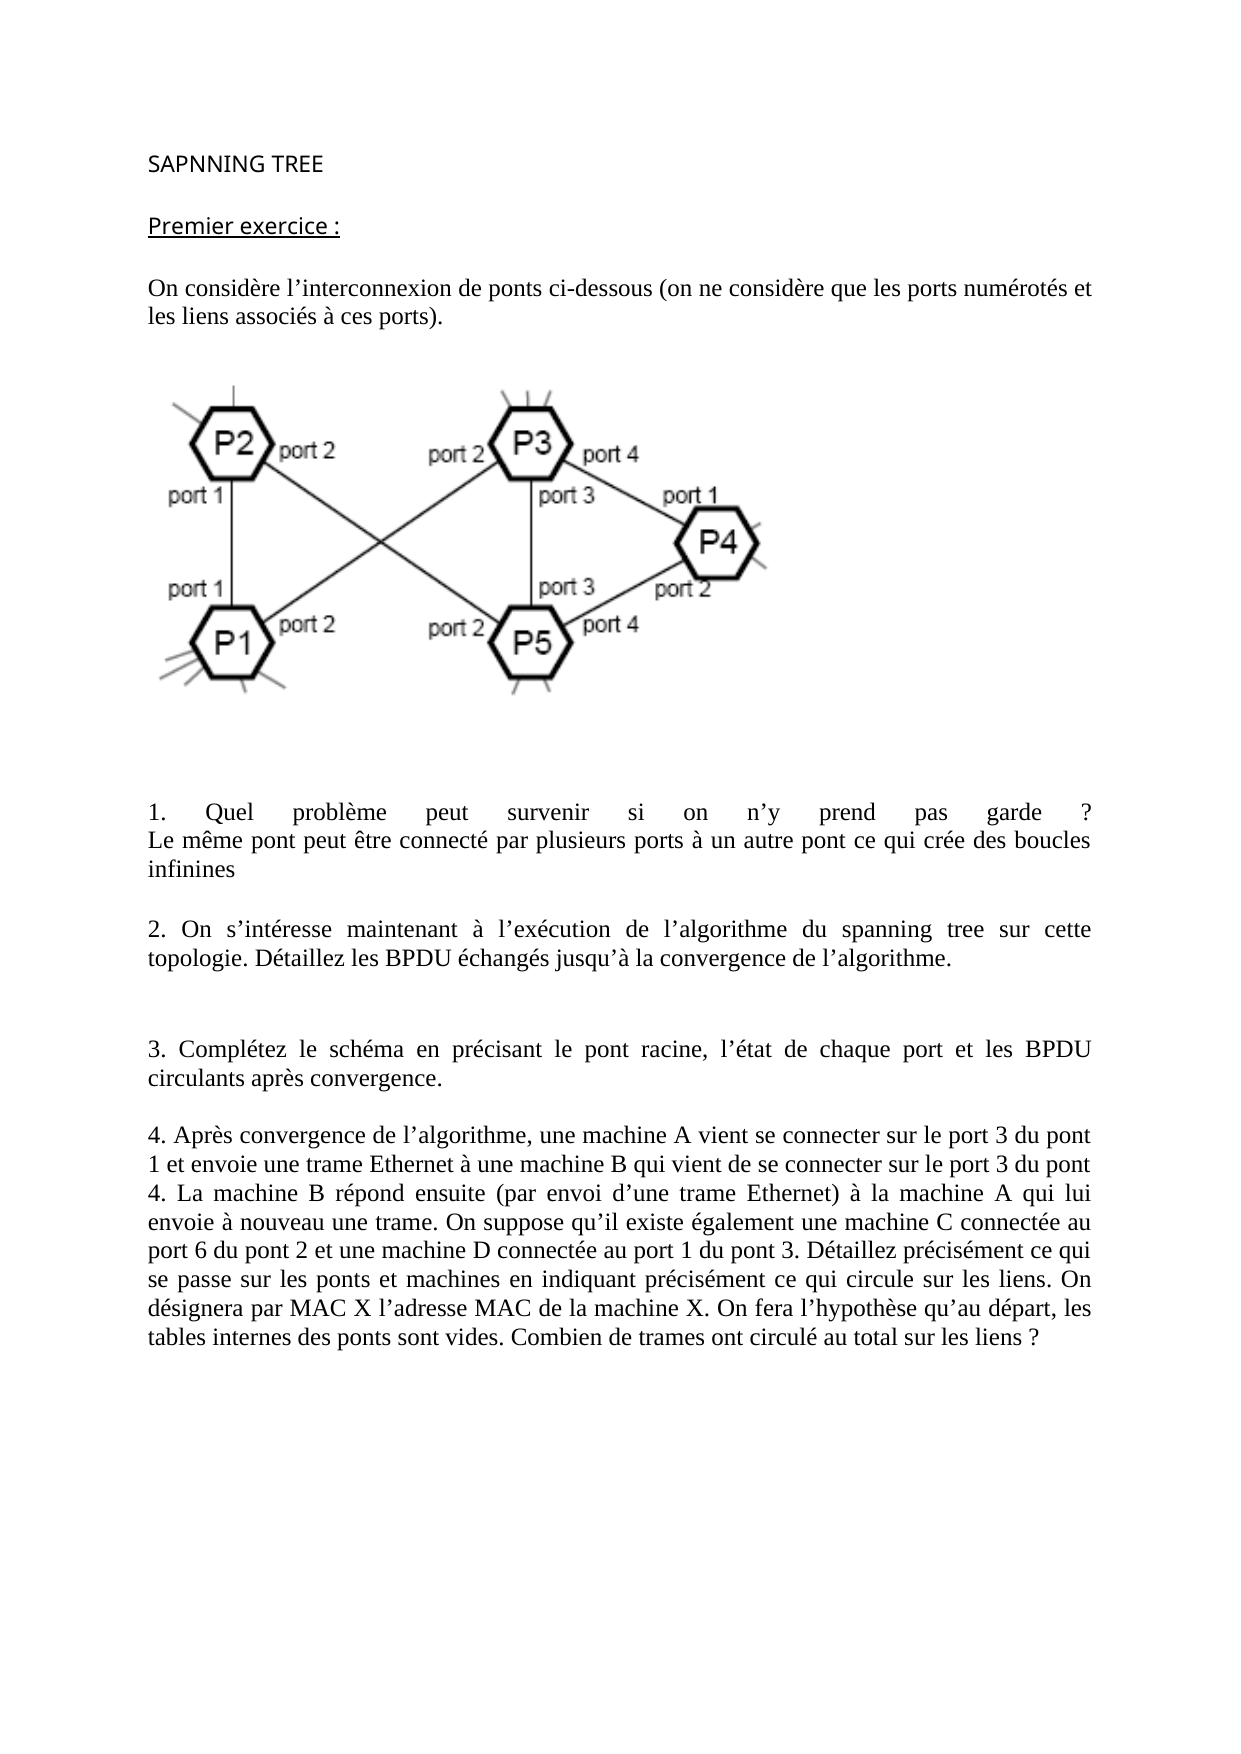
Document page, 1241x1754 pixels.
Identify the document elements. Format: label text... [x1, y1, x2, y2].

text On considère l’interconnexion de ponts ci-dessous (on ne considère que les ports numérotés et les liens associés à ces ports). [148, 273, 1093, 330]
text 4. La machine B répond ensuite (par envoi d’une trame Ethernet) à la machine A qui lui envoie à nouveau une trame. On suppose qu’il existe également une machine C connectée au port 6 du pont 2 et une machine D connectée au port 1 du pont 3. Détaillez précisément ce qui se passe sur les ponts et machines en indiquant précisément ce qui circule sur les liens. On désignera par MAC X l’adresse MAC de la machine X. On fera l’hypothèse qu’au départ, les tables internes des ponts sont vides. Combien de trames ont circulé au total sur les liens ? [148, 1178, 1093, 1351]
text 3. Complétez le schéma en précisant le pont racine, l’état de chaque port et les BPDU circulants après convergence. [148, 1034, 1093, 1092]
text SAPNNING TREE [148, 148, 1093, 179]
text 4. Après convergence de l’algorithme, une machine A vient se connecter sur le port 3 du pont 1 et envoie une trame Ethernet à une machine B qui vient de se connecter sur le port 3 du pont [148, 1121, 1093, 1178]
text Premier exercice : [148, 210, 1093, 241]
text 2. On s’intéresse maintenant à l’exécution de l’algorithme du spanning tree sur cette topologie. Détaillez les BPDU échangés jusqu’à la convergence de l’algorithme. [148, 914, 1093, 972]
text 1. Quel problème peut survenir si on n’y prend pas garde ? Le même pont peut être connecté par plusieurs ports à un autre pont ce qui crée des boucles infinines [148, 797, 1093, 883]
